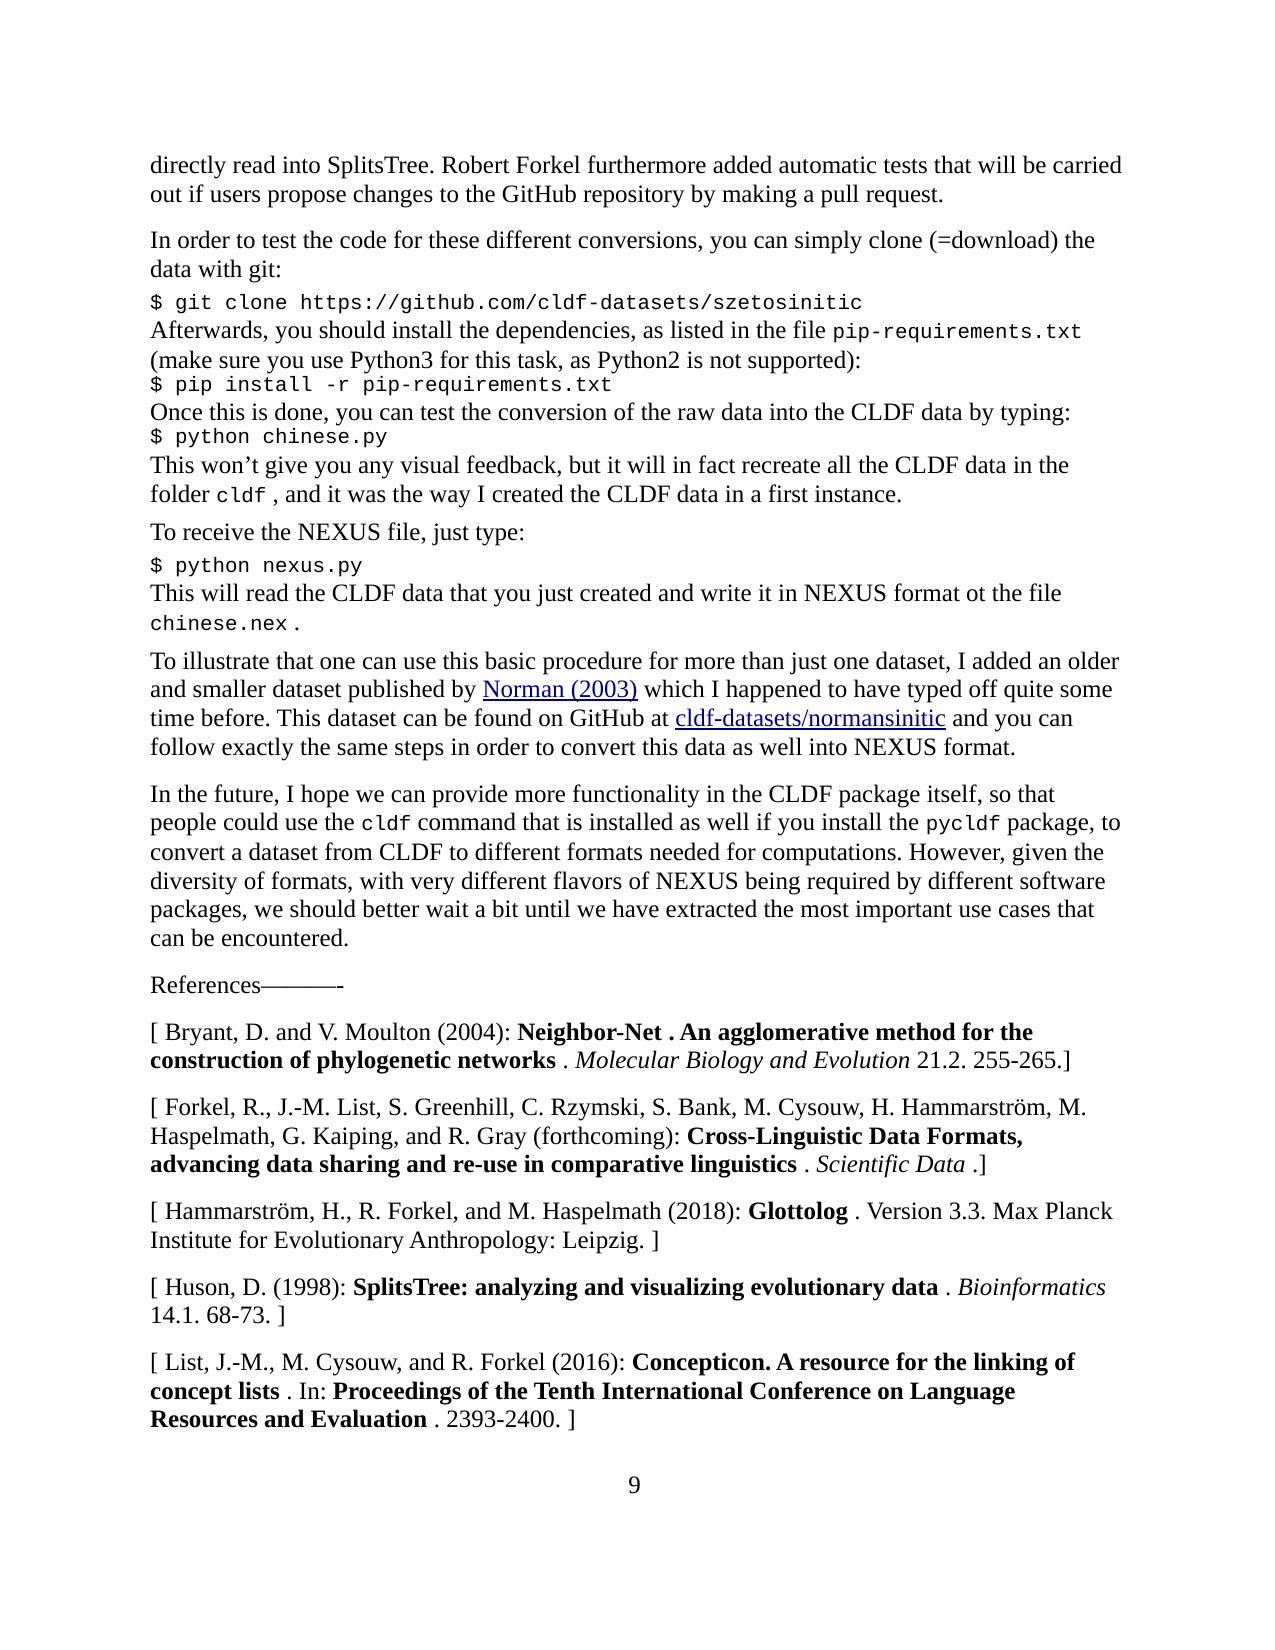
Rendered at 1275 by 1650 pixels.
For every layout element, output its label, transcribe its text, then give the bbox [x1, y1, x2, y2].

text To receive the NEXUS file, just type: [150, 517, 1125, 546]
text directly read into SplitsTree. Robert Forkel furthermore added automatic tests that will be carried out if users propose changes to the GitHub repository by making a pull request. [150, 150, 1125, 207]
text [ List, J.-M., M. Cysouw, and R. Forkel (2016): Concepticon. A resource for the linking of concept lists . In: Proceedings of the Tenth International Conference on Language Resources and Evaluation . 2393-2400. ] [150, 1347, 1125, 1433]
text To illustrate that one can use this basic procedure for more than just one dataset, I added an older and smaller dataset published by Norman (2003) which I happened to have typed off quite some time before. This dataset can be found on GitHub at cldf-datasets/normansinitic and you can follow exactly the same steps in order to convert this data as well into NEXUS format. [150, 646, 1125, 761]
text This will read the CLDF data that you just created and write it in NEXUS format ot the file chinese.nex . [150, 578, 1125, 637]
text [ Huson, D. (1998): SplitsTree: analyzing and visualizing evolutionary data . Bioinformatics 14.1. 68-73. ] [150, 1272, 1125, 1329]
text $ python nexus.py [150, 555, 1125, 578]
text $ python chinese.py [150, 426, 1125, 450]
text [ Forkel, R., J.-M. List, S. Greenhill, C. Rzymski, S. Bank, M. Cysouw, H. Hammarström, M. Haspelmath, G. Kaiping, and R. Gray (forthcoming): Cross-Linguistic Data Formats, advancing data sharing and re-use in comparative linguistics . Scientific Data .] [150, 1092, 1125, 1178]
text In order to test the code for these different conversions, you can simply clone (=download) the data with git: [150, 225, 1125, 283]
text [ Hammarström, H., R. Forkel, and M. Haspelmath (2018): Glottolog . Version 3.3. Max Planck Institute for Evolutionary Anthropology: Leipzig. ] [150, 1196, 1125, 1254]
text Afterwards, you should install the dependencies, as listed in the file pip-requirements.txt (make sure you use Python3 for this task, as Python2 is not supported): [150, 316, 1125, 374]
text [ Bryant, D. and V. Moulton (2004): Neighbor-Net . An agglomerative method for the construction of phylogenetic networks . Molecular Biology and Evolution 21.2. 255-265.] [150, 1017, 1125, 1074]
text Once this is done, you can test the conversion of the raw data into the CLDF data by typing: [150, 397, 1125, 426]
text References———- [150, 970, 1125, 999]
text This won’t give you any visual feedback, but it will in fact recreate all the CLDF data in the folder cldf , and it was the way I created the CLDF data in a first instance. [150, 450, 1125, 508]
text In the future, I hope we can provide more functionality in the CLDF package itself, so that people could use the cldf command that is installed as well if you install the pycldf package, to convert a dataset from CLDF to different formats needed for computations. However, given the diversity of formats, with very different flavors of NEXUS being required by different software packages, we should better wait a bit until we have extracted the most important use cases that can be encountered. [150, 779, 1125, 952]
text $ pip install -r pip-requirements.txt [150, 374, 1125, 397]
text $ git clone https://github.com/cldf-datasets/szetosinitic [150, 292, 1125, 316]
